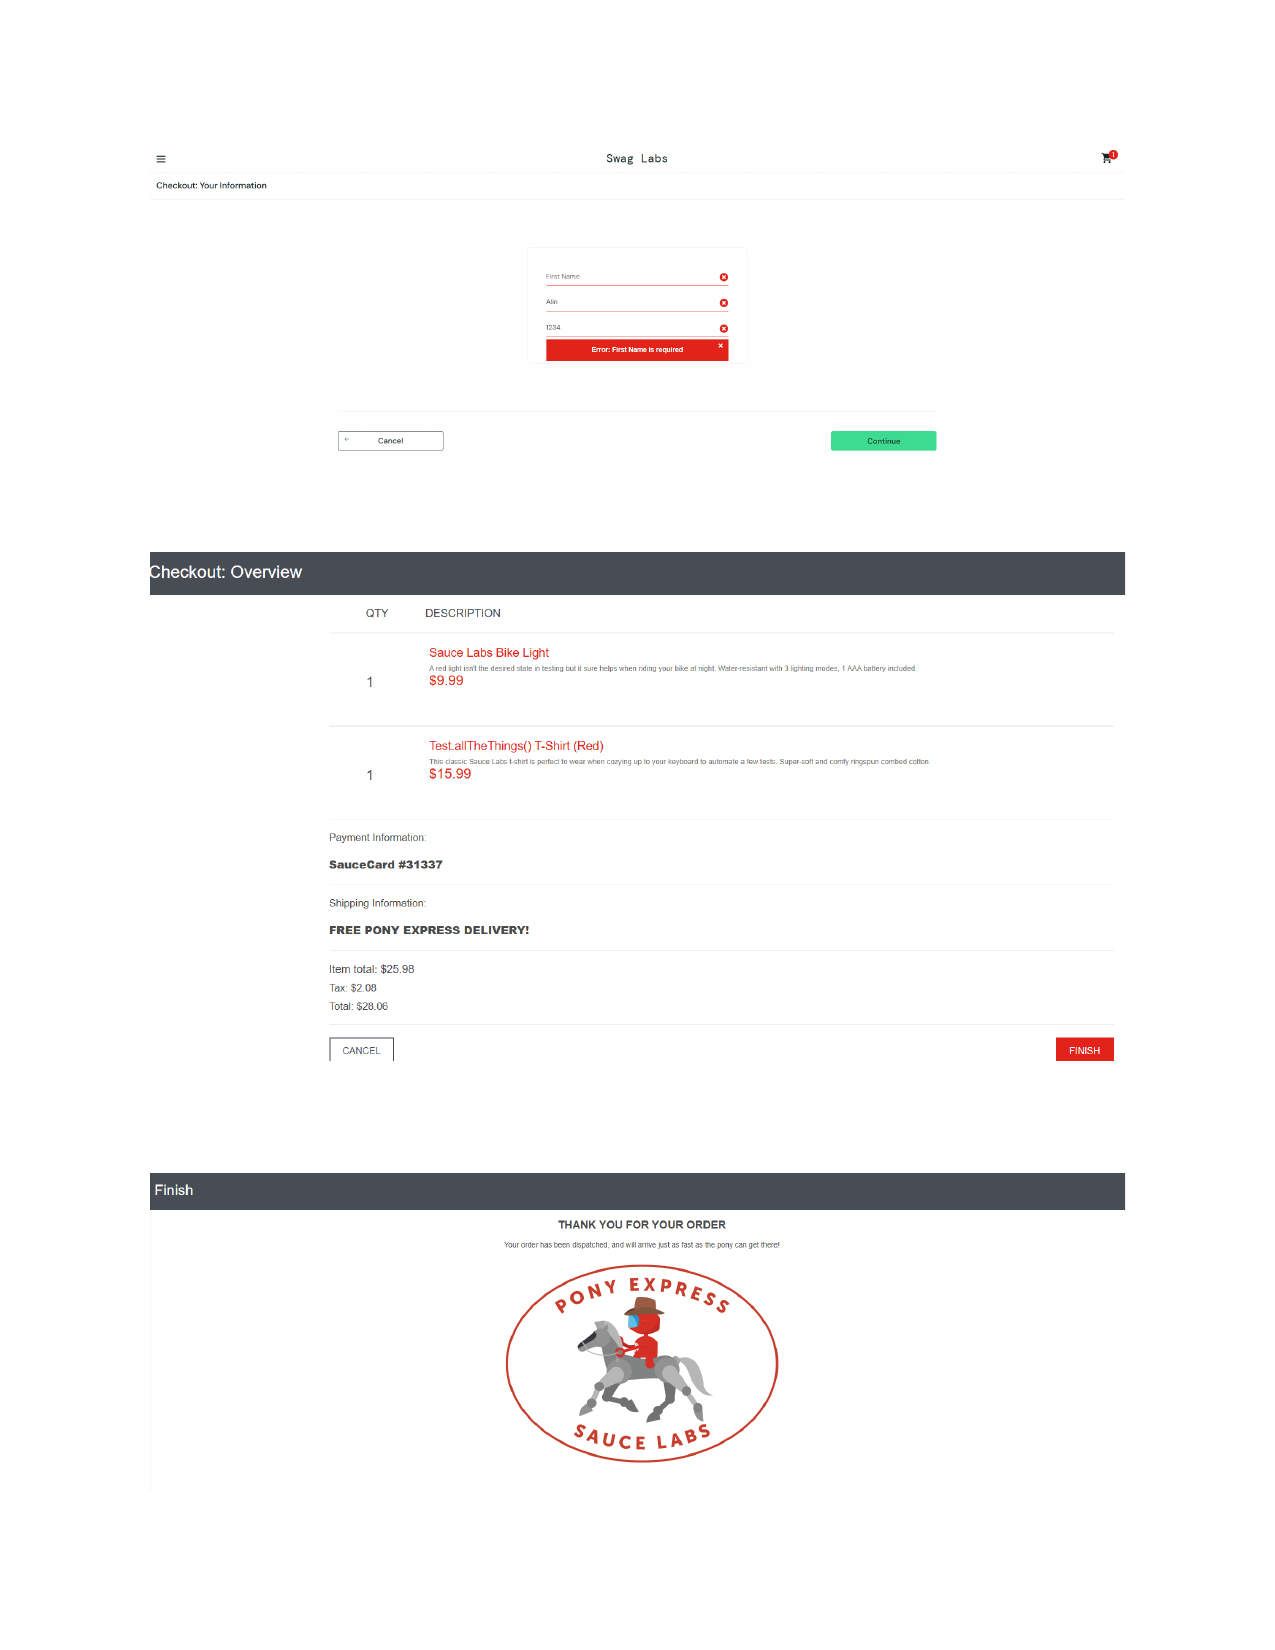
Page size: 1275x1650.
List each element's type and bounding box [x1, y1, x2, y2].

picture [150, 548, 1125, 1061]
picture [150, 150, 1125, 530]
picture [150, 1173, 1125, 1491]
